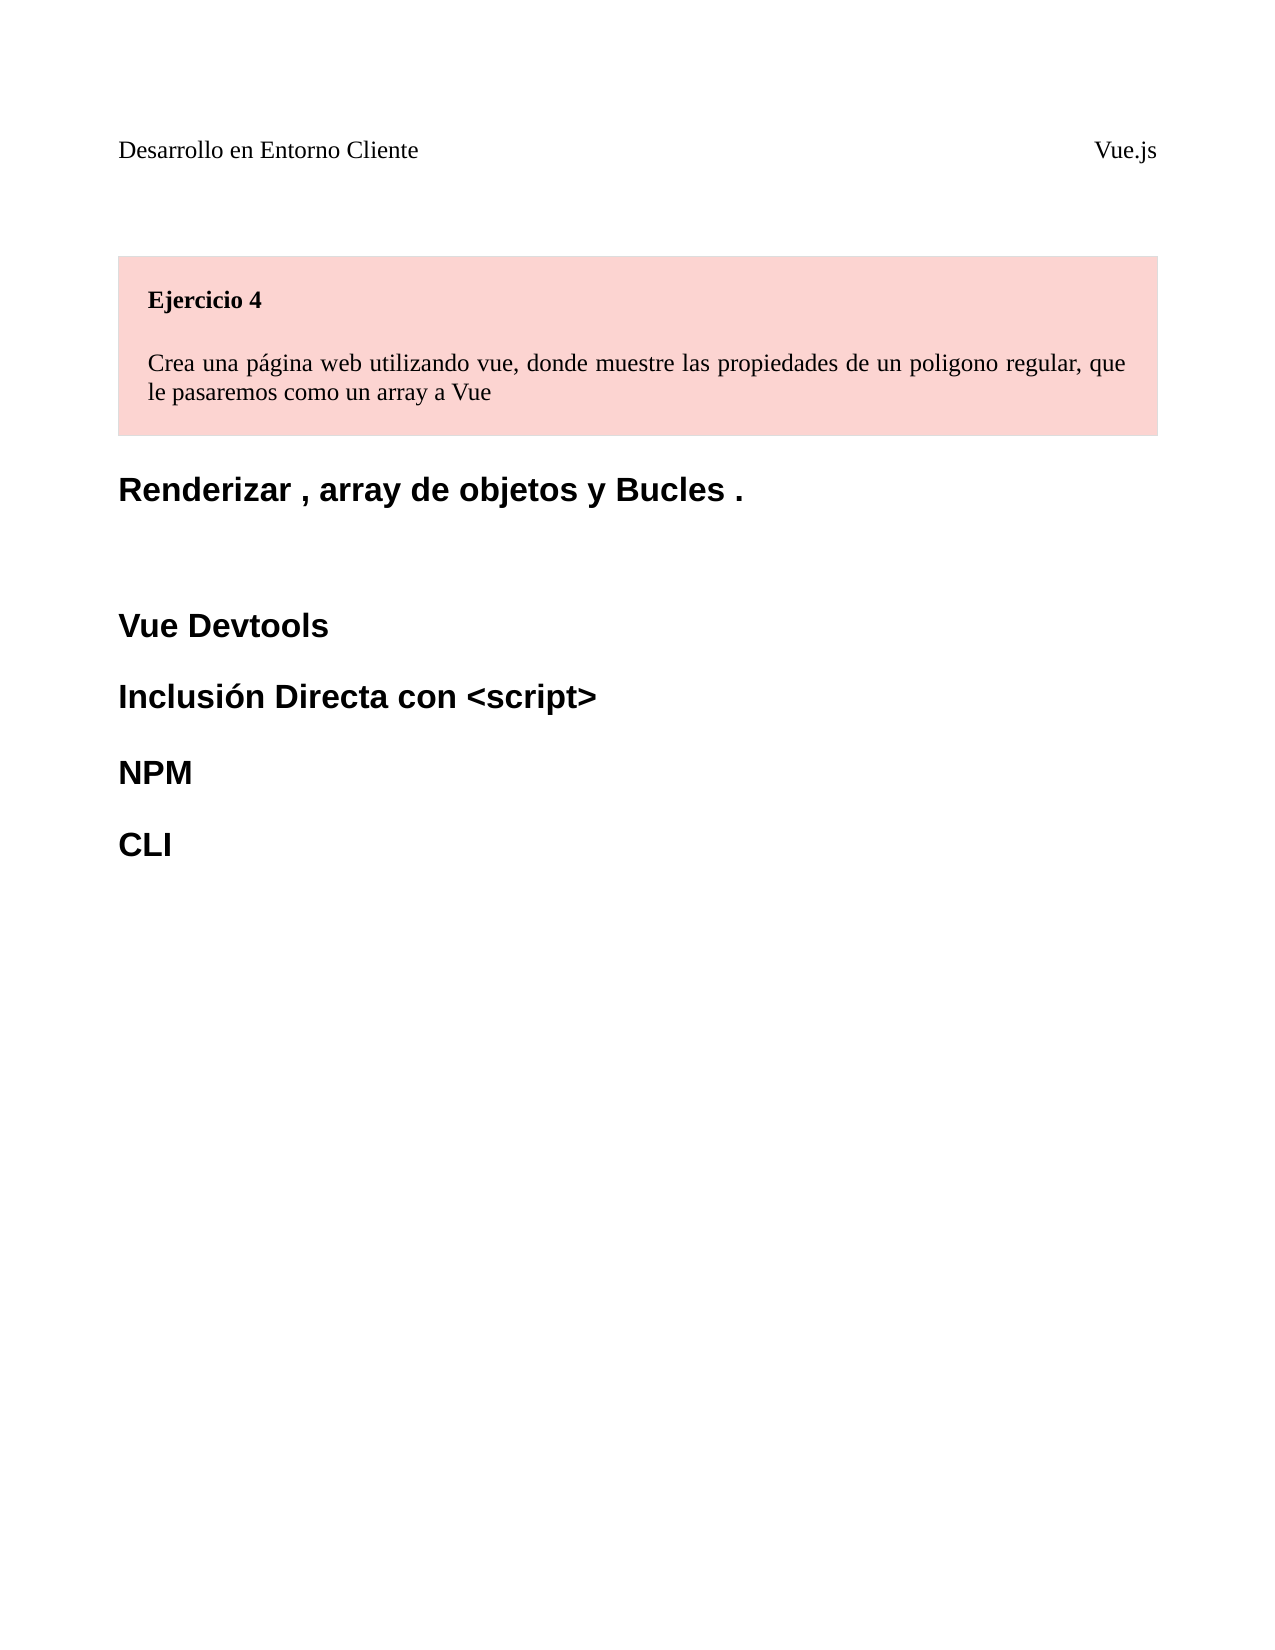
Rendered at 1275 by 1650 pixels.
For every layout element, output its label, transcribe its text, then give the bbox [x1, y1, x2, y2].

text Ejercicio 4 [119, 257, 1157, 314]
text Crea una página web utilizando vue, donde muestre las propiedades de un poligono regular, que le pasaremos como un array a Vue [119, 319, 1157, 435]
subtitle Inclusión Directa con <script> [118, 677, 1157, 716]
subtitle CLI [118, 825, 1157, 864]
subtitle Renderizar , array de objetos y Bucles . [118, 469, 1157, 508]
subtitle Vue Devtools [118, 606, 1157, 645]
subtitle NPM [118, 753, 1157, 792]
